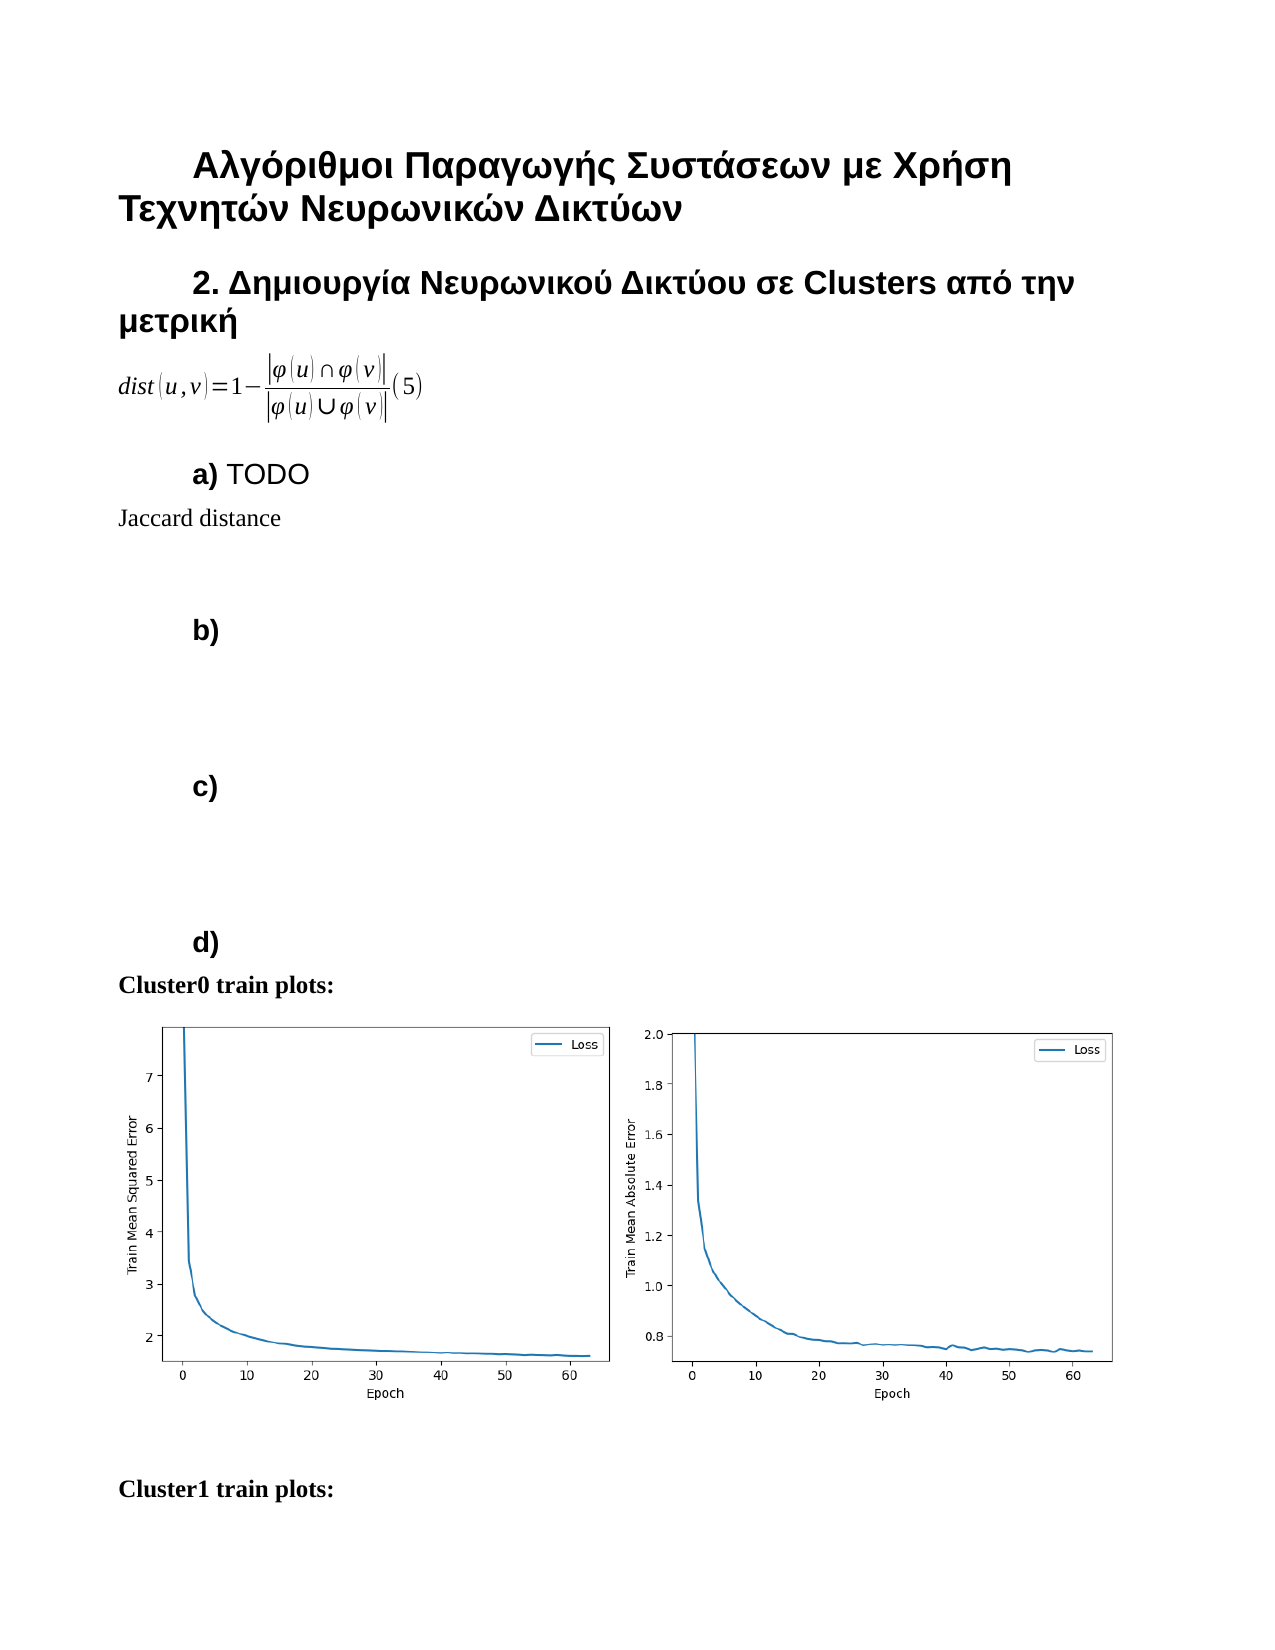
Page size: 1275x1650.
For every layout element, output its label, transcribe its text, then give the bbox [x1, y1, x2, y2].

picture [118, 1018, 1120, 1408]
text Cluster0 train plots: [118, 971, 1157, 999]
text Cluster1 train plots: [118, 1474, 1157, 1503]
subtitle a) TODO [118, 457, 1157, 491]
subtitle c) [118, 769, 1157, 802]
subtitle 2. Δημιουργία Νευρωνικού Δικτύου σε Clusters από την μετρική [118, 263, 1157, 339]
subtitle Αλγόριθμοι Παραγωγής Συστάσεων με Χρήση Τεχνητών Νευρωνικών Δικτύων [118, 143, 1157, 229]
subtitle b) [118, 613, 1157, 646]
text Jaccard distance [118, 503, 1157, 532]
subtitle d) [118, 924, 1157, 958]
